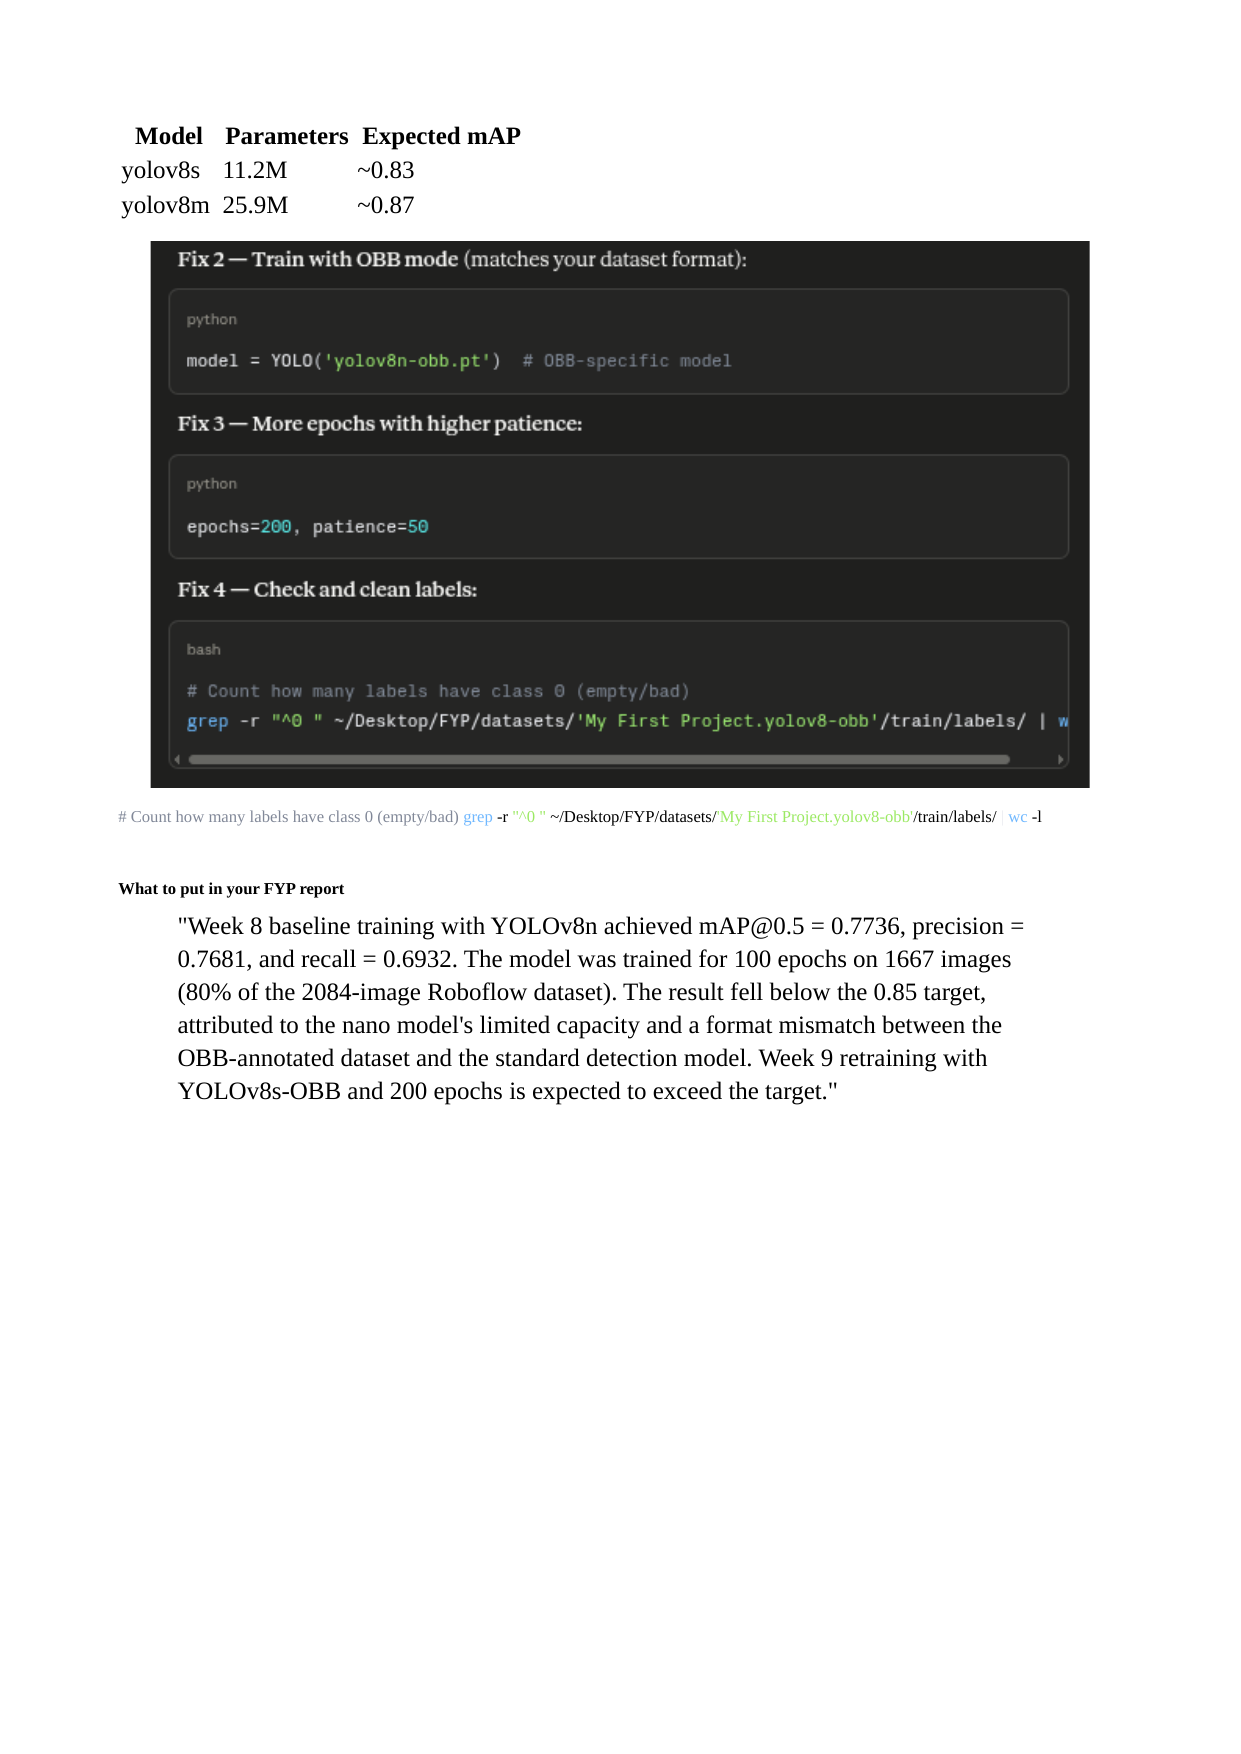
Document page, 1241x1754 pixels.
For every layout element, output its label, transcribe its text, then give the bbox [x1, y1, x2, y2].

table_cell yolov8m [118, 187, 219, 222]
table_cell 11.2M [220, 153, 354, 187]
table_cell 25.9M [220, 187, 354, 222]
table_cell ~0.87 [354, 187, 529, 222]
table_header Parameters [220, 118, 354, 153]
table_cell yolov8s [118, 153, 219, 187]
table_header Model [118, 118, 219, 153]
text # Count how many labels have class 0 (empty/bad) grep -r "^0 " ~/Desktop/FYP/datasets/'My First Project.yolov8-obb'/train/labels/ | wc -l [118, 807, 1122, 826]
subtitle What to put in your FYP report [118, 879, 1122, 898]
picture [150, 241, 1090, 788]
table_cell ~0.83 [354, 153, 529, 187]
text "Week 8 baseline training with YOLOv8n achieved mAP@0.5 = 0.7736, precision = 0.7681, and recall = 0.6932. The model was trained for 100 epochs on 1667 images (80% of the 2084-image Roboflow dataset). The result fell below the 0.85 target, attributed to the nano model's limited capacity and a format mismatch between the OBB-annotated dataset and the standard detection model. Week 9 retraining with YOLOv8s-OBB and 200 epochs is expected to exceed the target." [177, 911, 1063, 1105]
table_header Expected mAP [354, 118, 529, 153]
